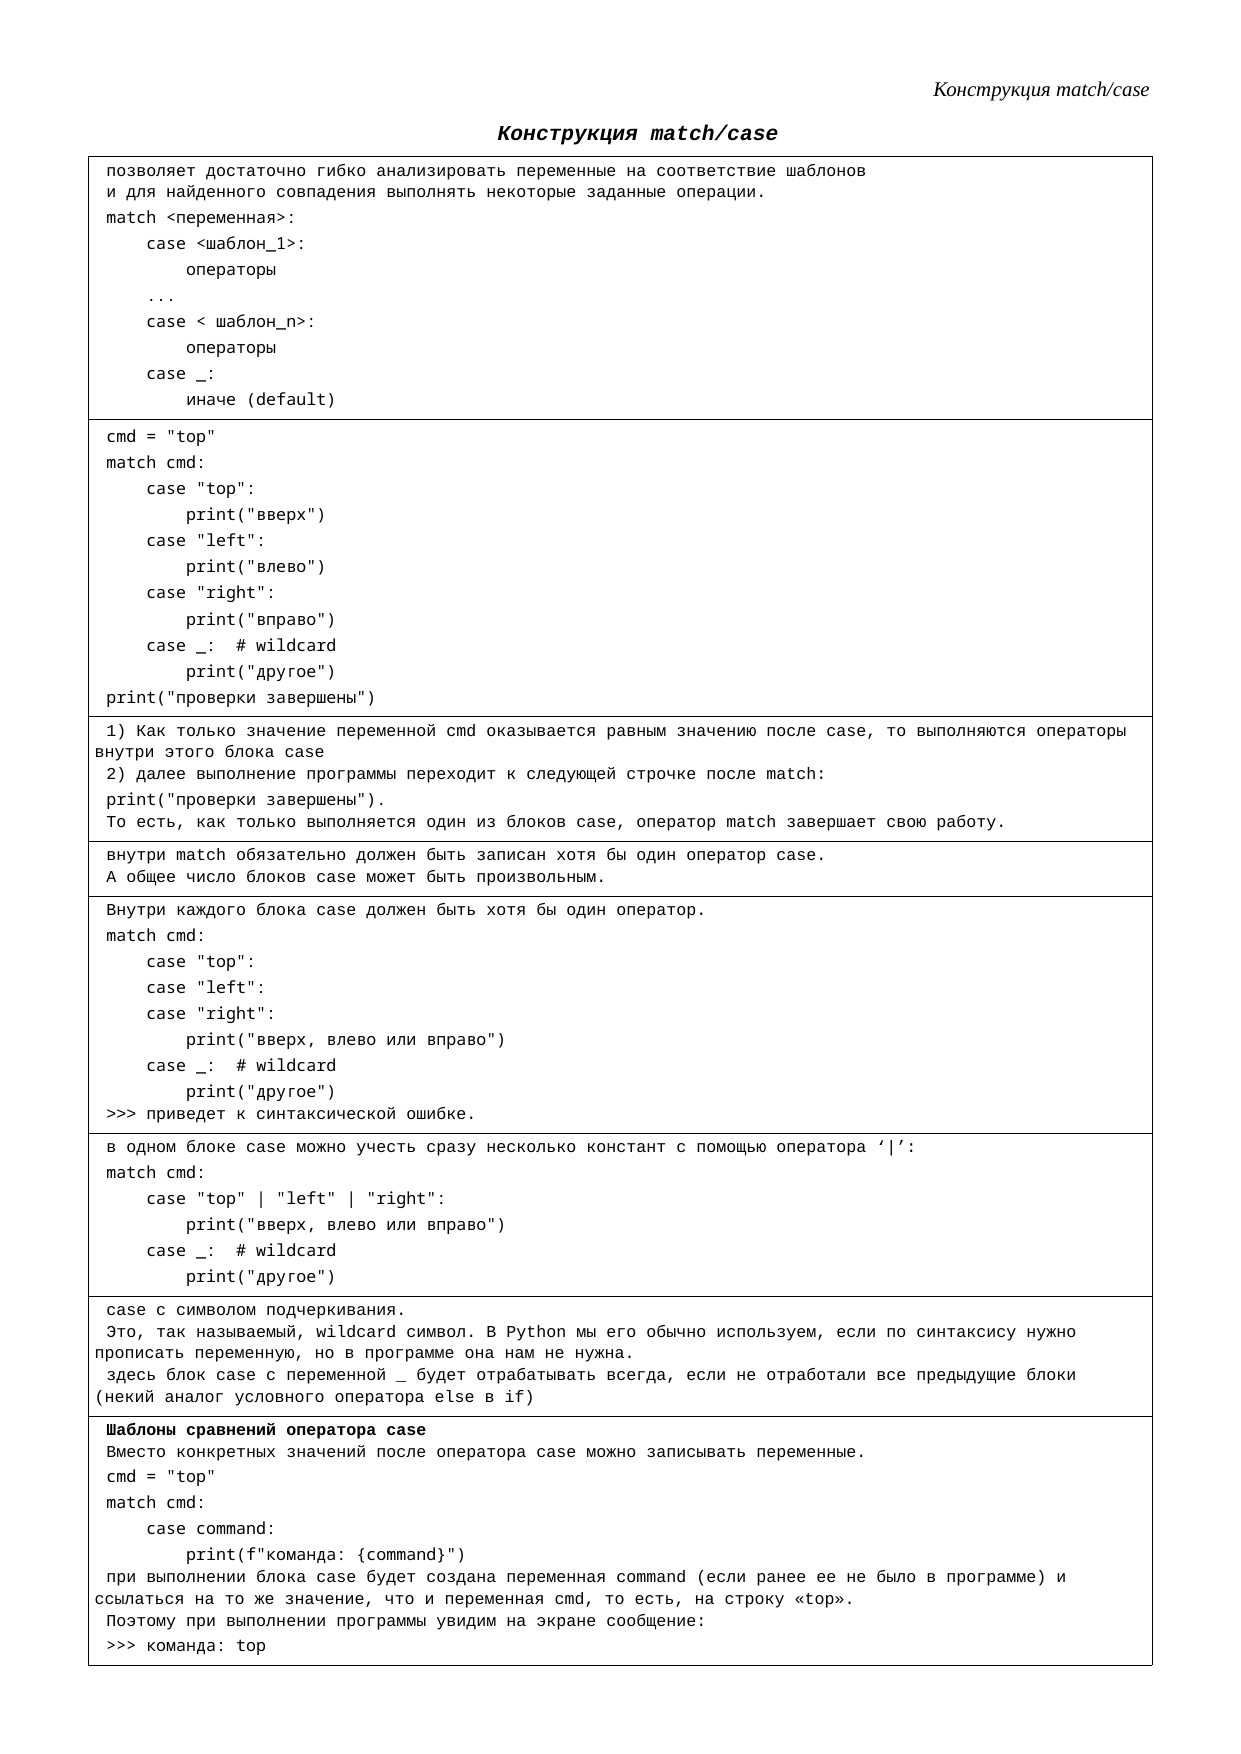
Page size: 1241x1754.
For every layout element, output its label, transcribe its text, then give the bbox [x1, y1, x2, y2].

table_cell внутри match обязательно должен быть записан хотя бы один оператор case. А общее число блоков case может быть произвольным. [89, 842, 1152, 896]
table_header позволяет достаточно гибко анализировать переменные на соответствие шаблонов и для найденного совпадения выполнять некоторые заданные операции. match <переменная>: case <шаблон_1>: операторы ... case < шаблон_n>: операторы case _: иначе (default) [89, 157, 1152, 419]
table_cell в одном блоке case можно учесть сразу несколько констант с помощью оператора ‘|’: match cmd: case "top" | "left" | "right": print("вверх, влево или вправо") case _: # wildcard print("другое") [89, 1134, 1152, 1296]
table_cell Шаблоны сравнений оператора case Вместо конкретных значений после оператора case можно записывать переменные. cmd = "top" match cmd: case command: print(f"команда: {command}") при выполнении блока case будет создана переменная command (если ранее ее не было в программе) и ссылаться на то же значение, что и переменная cmd, то есть, на строку «top». Поэтому при выполнении программы увидим на экране сообщение: >>> команда: top [89, 1417, 1152, 1665]
table_cell Внутри каждого блока case должен быть хотя бы один оператор. match cmd: case "top": case "left": case "right": print("вверх, влево или вправо") case _: # wildcard print("другое") >>> приведет к синтаксической ошибке. [89, 897, 1152, 1133]
table_cell case с символом подчеркивания. Это, так называемый, wildcard символ. В Python мы его обычно используем, если по синтаксису нужно прописать переменную, но в программе она нам не нужна. здесь блок case с переменной _ будет отрабатывать всегда, если не отработали все предыдущие блоки (некий аналог условного оператора else в if) [89, 1297, 1152, 1416]
subtitle Конструкция match/case [126, 122, 1152, 146]
table_cell 1) Как только значение переменной cmd оказывается равным значению после case, то выполняются операторы внутри этого блока case 2) далее выполнение программы переходит к следующей строчке после match: print("проверки завершены"). То есть, как только выполняется один из блоков case, оператор match завершает свою работу. [89, 717, 1152, 841]
table_cell cmd = "top" match cmd: case "top": print("вверх") case "left": print("влево") case "right": print("вправо") case _: # wildcard print("другое") print("проверки завершены") [89, 420, 1152, 716]
